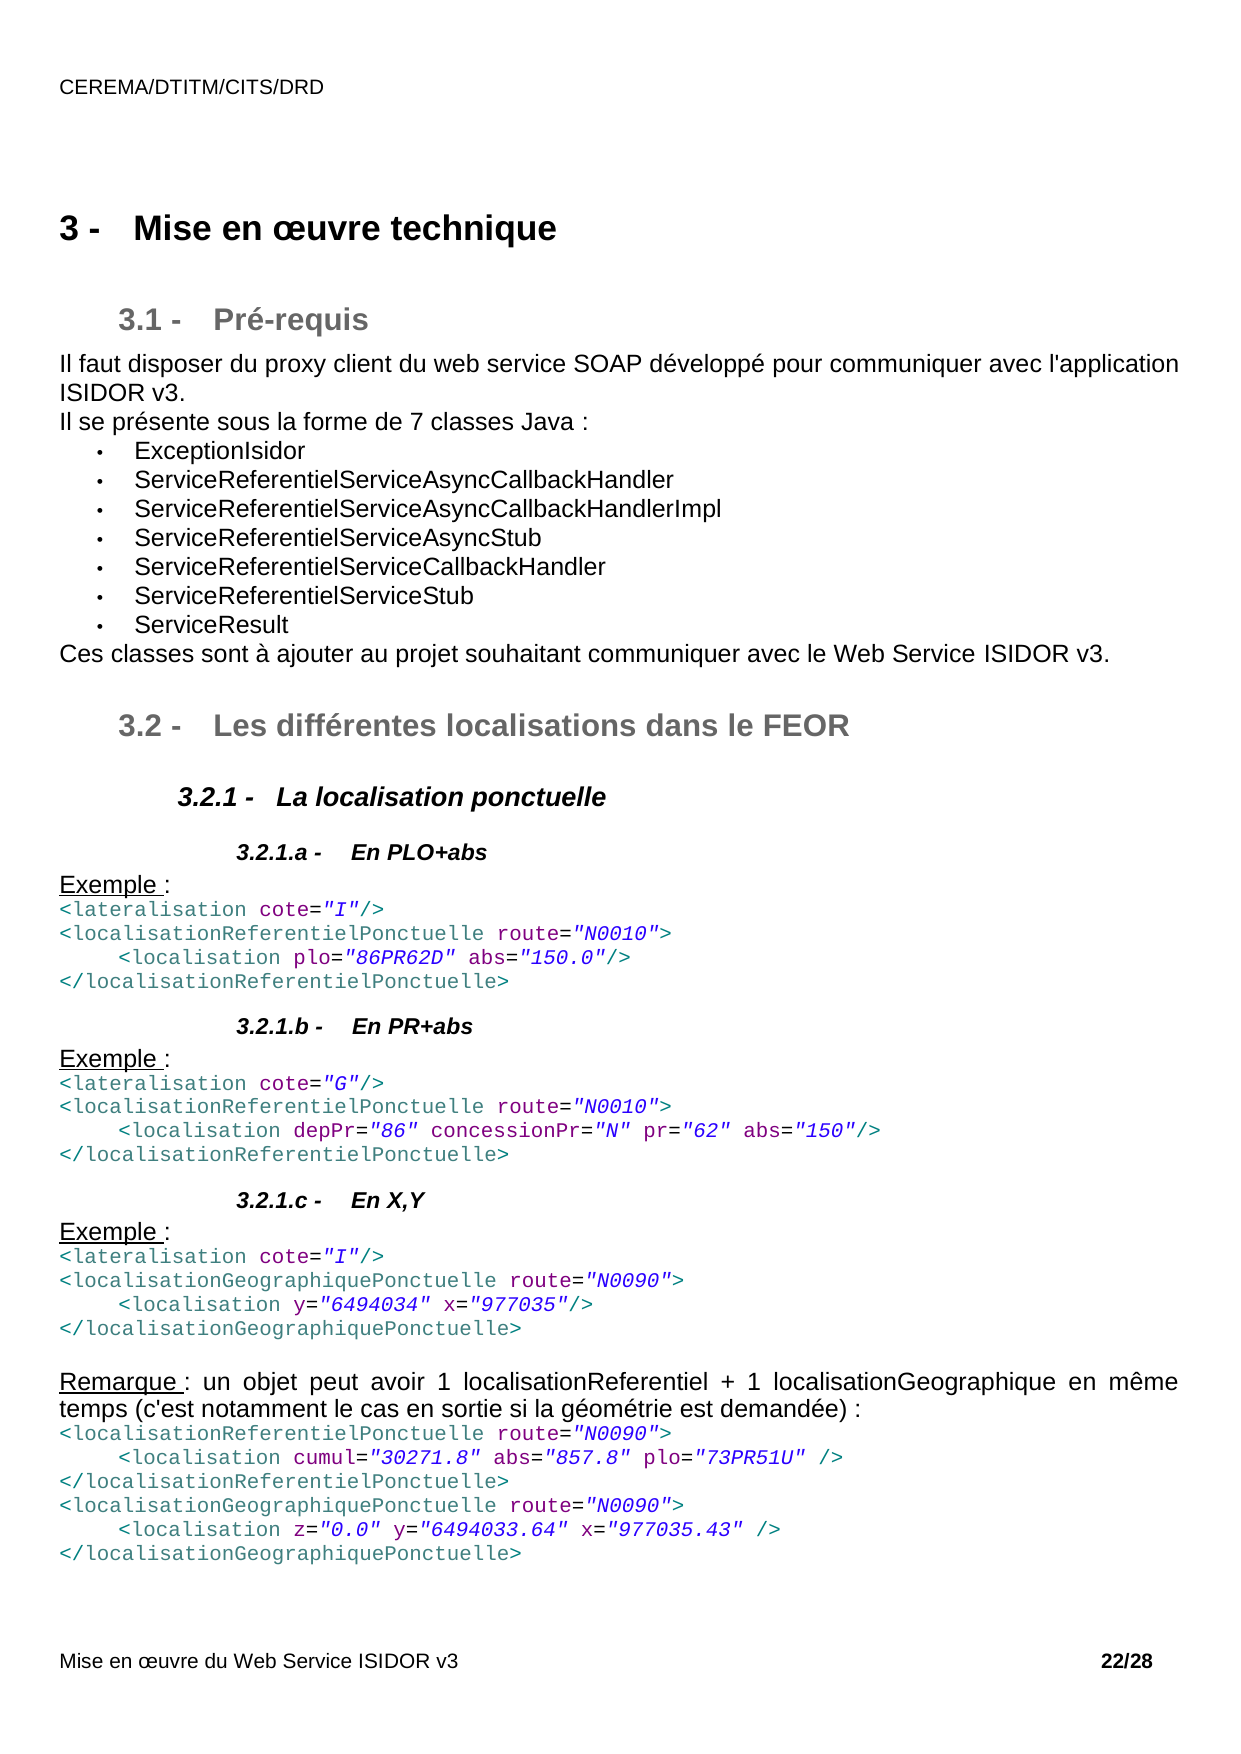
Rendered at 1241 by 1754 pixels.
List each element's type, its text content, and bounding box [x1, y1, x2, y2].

text </localisationGeographiquePonctuelle> [59, 1543, 1181, 1567]
subtitle Pré-requis [118, 301, 1181, 337]
subtitle Les différentes localisations dans le FEOR [118, 707, 1181, 743]
text Exemple : [59, 1045, 1181, 1072]
subtitle La localisation ponctuelle [177, 781, 1181, 812]
list ServiceReferentielServiceCallbackHandler [97, 552, 1181, 581]
text <localisation plo="86PR62D" abs="150.0"/> [59, 947, 1181, 971]
list ServiceReferentielServiceAsyncCallbackHandlerImpl [97, 494, 1181, 523]
text </localisationReferentielPonctuelle> [59, 1471, 1181, 1495]
text </localisationReferentielPonctuelle> [59, 1144, 1181, 1168]
text <localisationGeographiquePonctuelle route="N0090"> [59, 1270, 1181, 1294]
text Exemple : [59, 872, 1181, 899]
text <lateralisation cote="I"/> [59, 899, 1181, 923]
text <localisationReferentielPonctuelle route="N0010"> [59, 1096, 1181, 1120]
subtitle En X,Y [236, 1186, 1181, 1213]
text <lateralisation cote="G"/> [59, 1072, 1181, 1096]
list ServiceReferentielServiceStub [97, 581, 1181, 610]
text <lateralisation cote="I"/> [59, 1246, 1181, 1270]
text <localisation depPr="86" concessionPr="N" pr="62" abs="150"/> [59, 1120, 1181, 1144]
list ServiceResult [97, 610, 1181, 639]
text <localisation y="6494034" x="977035"/> [59, 1294, 1181, 1318]
subtitle En PR+abs [236, 1012, 1181, 1039]
list ServiceReferentielServiceAsyncCallbackHandler [97, 465, 1181, 494]
list ServiceReferentielServiceAsyncStub [97, 523, 1181, 552]
text <localisation z="0.0" y="6494033.64" x="977035.43" /> [59, 1519, 1181, 1543]
subtitle En PLO+abs [236, 839, 1181, 866]
text Il se présente sous la forme de 7 classes Java : [59, 407, 1181, 436]
text </localisationReferentielPonctuelle> [59, 971, 1181, 995]
text Il faut disposer du proxy client du web service SOAP développé pour communiquer avec l'application ISIDOR v3. [59, 349, 1181, 407]
text <localisationReferentielPonctuelle route="N0090"> [59, 1423, 1181, 1447]
text <localisation cumul="30271.8" abs="857.8" plo="73PR51U" /> [59, 1447, 1181, 1471]
text Ces classes sont à ajouter au projet souhaitant communiquer avec le Web Service ISIDOR v3. [59, 639, 1181, 668]
text <localisationReferentielPonctuelle route="N0010"> [59, 923, 1181, 947]
text Remarque : un objet peut avoir 1 localisationReferentiel + 1 localisationGeographique en même temps (c'est notamment le cas en sortie si la géométrie est demandée) : [59, 1369, 1181, 1423]
text </localisationGeographiquePonctuelle> [59, 1318, 1181, 1342]
text Exemple : [59, 1219, 1181, 1246]
subtitle Mise en œuvre technique [59, 207, 1181, 248]
list ExceptionIsidor [97, 436, 1181, 465]
text <localisationGeographiquePonctuelle route="N0090"> [59, 1495, 1181, 1519]
